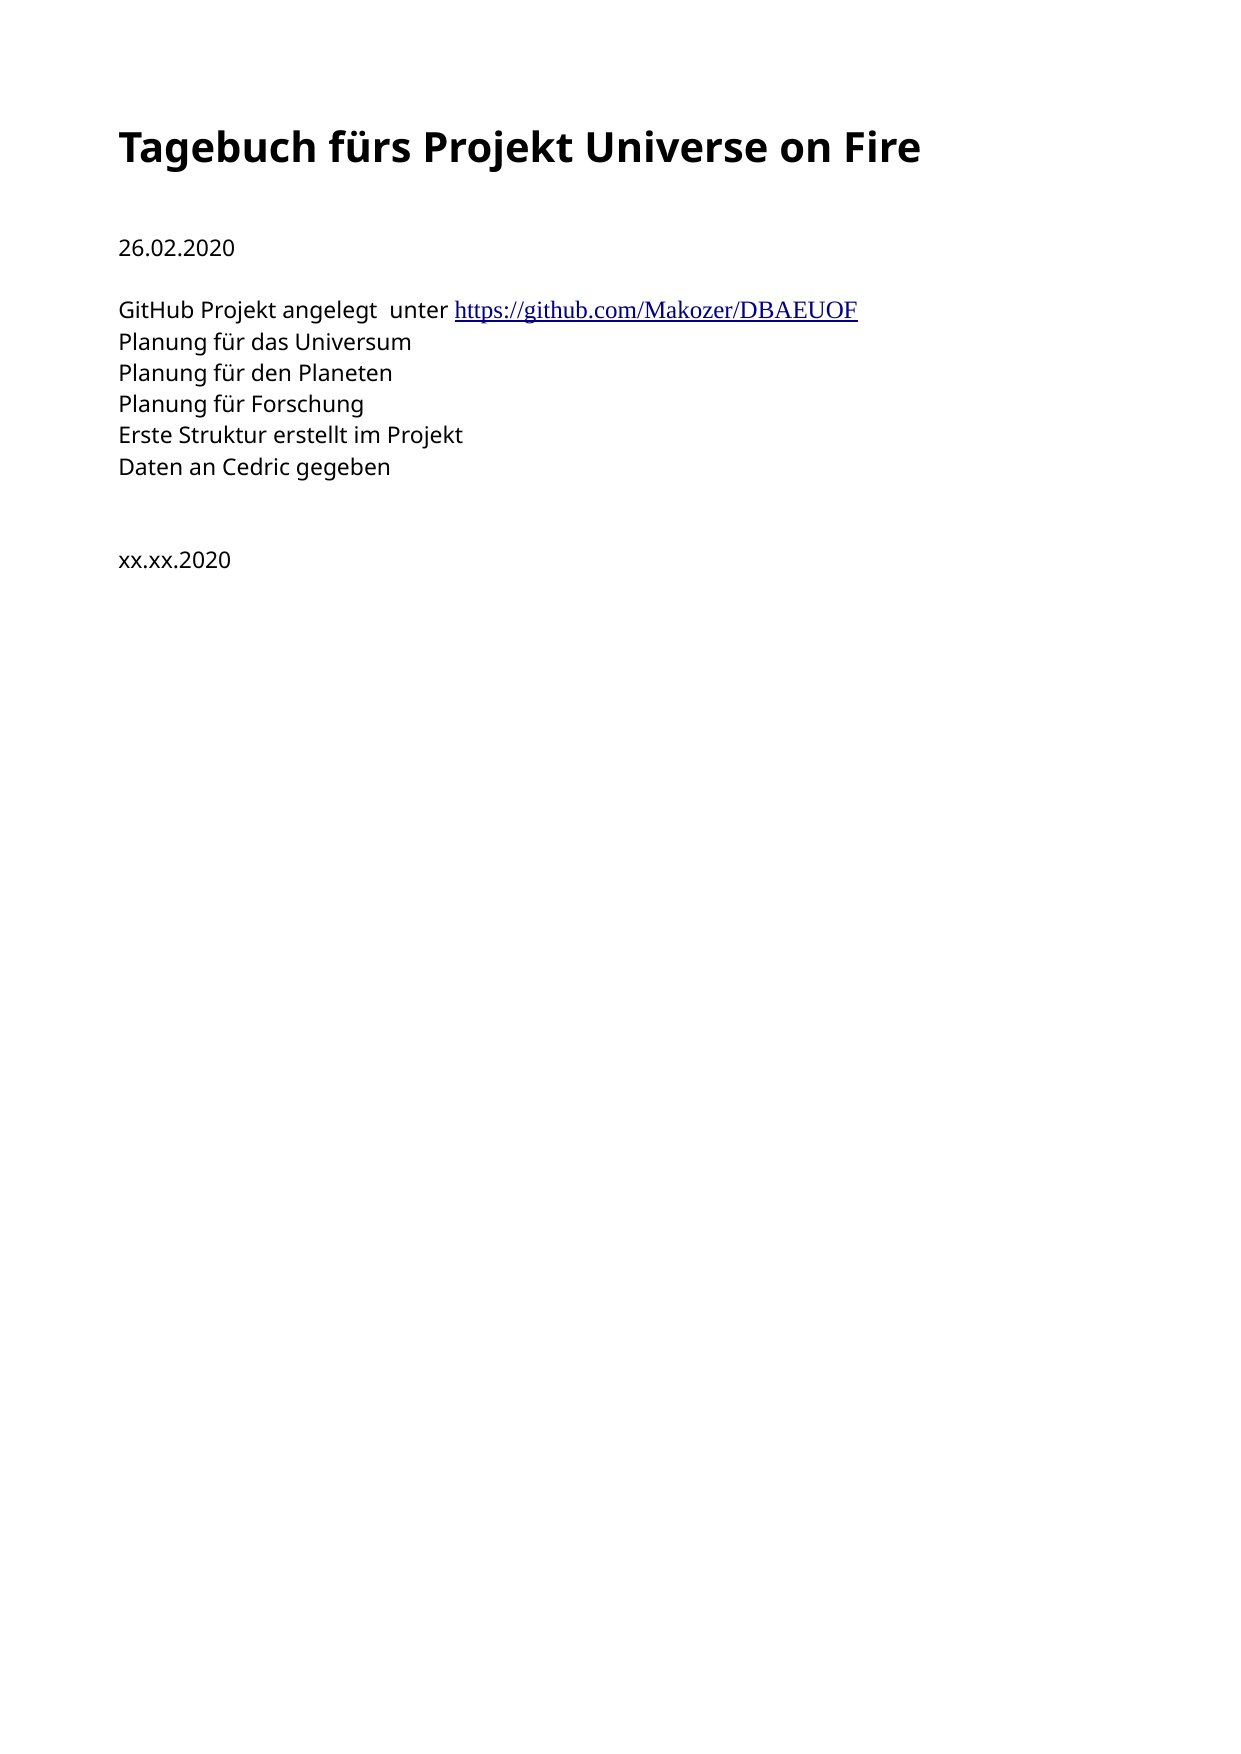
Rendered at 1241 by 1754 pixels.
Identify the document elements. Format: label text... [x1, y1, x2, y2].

text Erste Struktur erstellt im Projekt [118, 419, 1122, 450]
text xx.xx.2020 [118, 544, 1122, 575]
text Tagebuch fürs Projekt Universe on Fire [118, 118, 1122, 175]
text Planung für das Universum [118, 325, 1122, 357]
text 26.02.2020 [118, 232, 1122, 263]
text Daten an Cedric gegeben [118, 450, 1122, 482]
text Planung für den Planeten [118, 357, 1122, 388]
text GitHub Projekt angelegt unter https://github.com/Makozer/DBAEUOF [118, 294, 1122, 325]
text Planung für Forschung [118, 388, 1122, 419]
